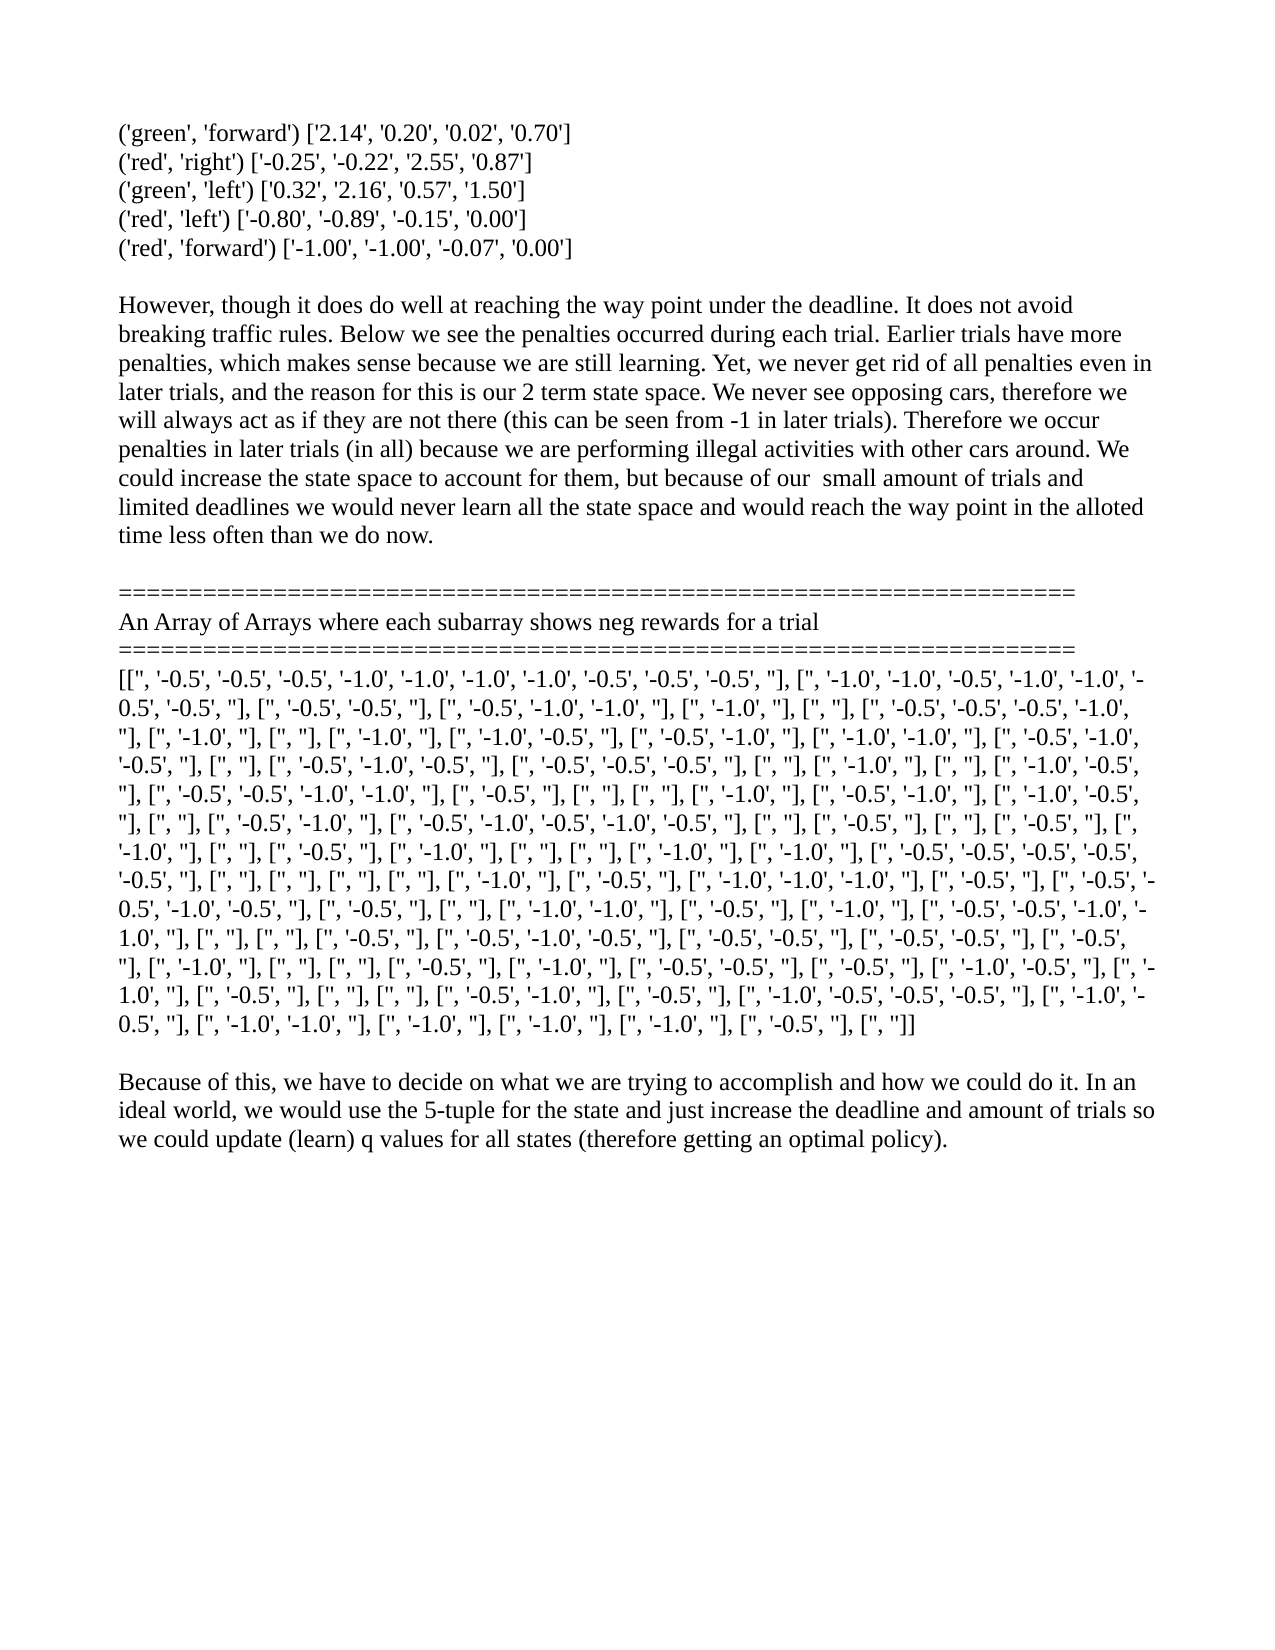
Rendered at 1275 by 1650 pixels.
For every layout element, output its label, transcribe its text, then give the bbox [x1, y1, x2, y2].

text ('red', 'forward') ['-1.00', '-1.00', '-0.07', '0.00'] [118, 233, 1157, 262]
text An Array of Arrays where each subarray shows neg rewards for a trial [118, 607, 1157, 636]
text ('red', 'left') ['-0.80', '-0.89', '-0.15', '0.00'] [118, 204, 1157, 233]
text ('green', 'forward') ['2.14', '0.20', '0.02', '0.70'] [118, 118, 1157, 147]
text However, though it does do well at reaching the way point under the deadline. It does not avoid breaking traffic rules. Below we see the penalties occurred during each trial. Earlier trials have more penalties, which makes sense because we are still learning. Yet, we never get rid of all penalties even in later trials, and the reason for this is our 2 term state space. We never see opposing cars, therefore we will always act as if they are not there (this can be seen from -1 in later trials). Therefore we occur penalties in later trials (in all) because we are performing illegal activities with other cars around. We could increase the state space to account for them, but because of our small amount of trials and limited deadlines we would never learn all the state space and would reach the way point in the alloted time less often than we do now. [118, 291, 1157, 549]
text ('green', 'left') ['0.32', '2.16', '0.57', '1.50'] [118, 176, 1157, 204]
text ==================================================================== [118, 636, 1157, 664]
text Because of this, we have to decide on what we are trying to accomplish and how we could do it. In an ideal world, we would use the 5-tuple for the state and just increase the deadline and amount of trials so we could update (learn) q values for all states (therefore getting an optimal policy). [118, 1067, 1157, 1153]
text ('red', 'right') ['-0.25', '-0.22', '2.55', '0.87'] [118, 147, 1157, 176]
text ==================================================================== [118, 578, 1157, 607]
text [['', '-0.5', '-0.5', '-0.5', '-1.0', '-1.0', '-1.0', '-1.0', '-0.5', '-0.5', '-0.5', ''], ['', '-1.0', '-1.0', '-0.5', '-1.0', '-1.0', '-0.5', '-0.5', ''], ['', '-0.5', '-0.5', ''], ['', '-0.5', '-1.0', '-1.0', ''], ['', '-1.0', ''], ['', ''], ['', '-0.5', '-0.5', '-0.5', '-1.0', ''], ['', '-1.0', ''], ['', ''], ['', '-1.0', ''], ['', '-1.0', '-0.5', ''], ['', '-0.5', '-1.0', ''], ['', '-1.0', '-1.0', ''], ['', '-0.5', '-1.0', '-0.5', ''], ['', ''], ['', '-0.5', '-1.0', '-0.5', ''], ['', '-0.5', '-0.5', '-0.5', ''], ['', ''], ['', '-1.0', ''], ['', ''], ['', '-1.0', '-0.5', ''], ['', '-0.5', '-0.5', '-1.0', '-1.0', ''], ['', '-0.5', ''], ['', ''], ['', ''], ['', '-1.0', ''], ['', '-0.5', '-1.0', ''], ['', '-1.0', '-0.5', ''], ['', ''], ['', '-0.5', '-1.0', ''], ['', '-0.5', '-1.0', '-0.5', '-1.0', '-0.5', ''], ['', ''], ['', '-0.5', ''], ['', ''], ['', '-0.5', ''], ['', '-1.0', ''], ['', ''], ['', '-0.5', ''], ['', '-1.0', ''], ['', ''], ['', ''], ['', '-1.0', ''], ['', '-1.0', ''], ['', '-0.5', '-0.5', '-0.5', '-0.5', '-0.5', ''], ['', ''], ['', ''], ['', ''], ['', ''], ['', '-1.0', ''], ['', '-0.5', ''], ['', '-1.0', '-1.0', '-1.0', ''], ['', '-0.5', ''], ['', '-0.5', '-0.5', '-1.0', '-0.5', ''], ['', '-0.5', ''], ['', ''], ['', '-1.0', '-1.0', ''], ['', '-0.5', ''], ['', '-1.0', ''], ['', '-0.5', '-0.5', '-1.0', '-1.0', ''], ['', ''], ['', ''], ['', '-0.5', ''], ['', '-0.5', '-1.0', '-0.5', ''], ['', '-0.5', '-0.5', ''], ['', '-0.5', '-0.5', ''], ['', '-0.5', ''], ['', '-1.0', ''], ['', ''], ['', ''], ['', '-0.5', ''], ['', '-1.0', ''], ['', '-0.5', '-0.5', ''], ['', '-0.5', ''], ['', '-1.0', '-0.5', ''], ['', '-1.0', ''], ['', '-0.5', ''], ['', ''], ['', ''], ['', '-0.5', '-1.0', ''], ['', '-0.5', ''], ['', '-1.0', '-0.5', '-0.5', '-0.5', ''], ['', '-1.0', '-0.5', ''], ['', '-1.0', '-1.0', ''], ['', '-1.0', ''], ['', '-1.0', ''], ['', '-1.0', ''], ['', '-0.5', ''], ['', '']] [118, 664, 1157, 1038]
